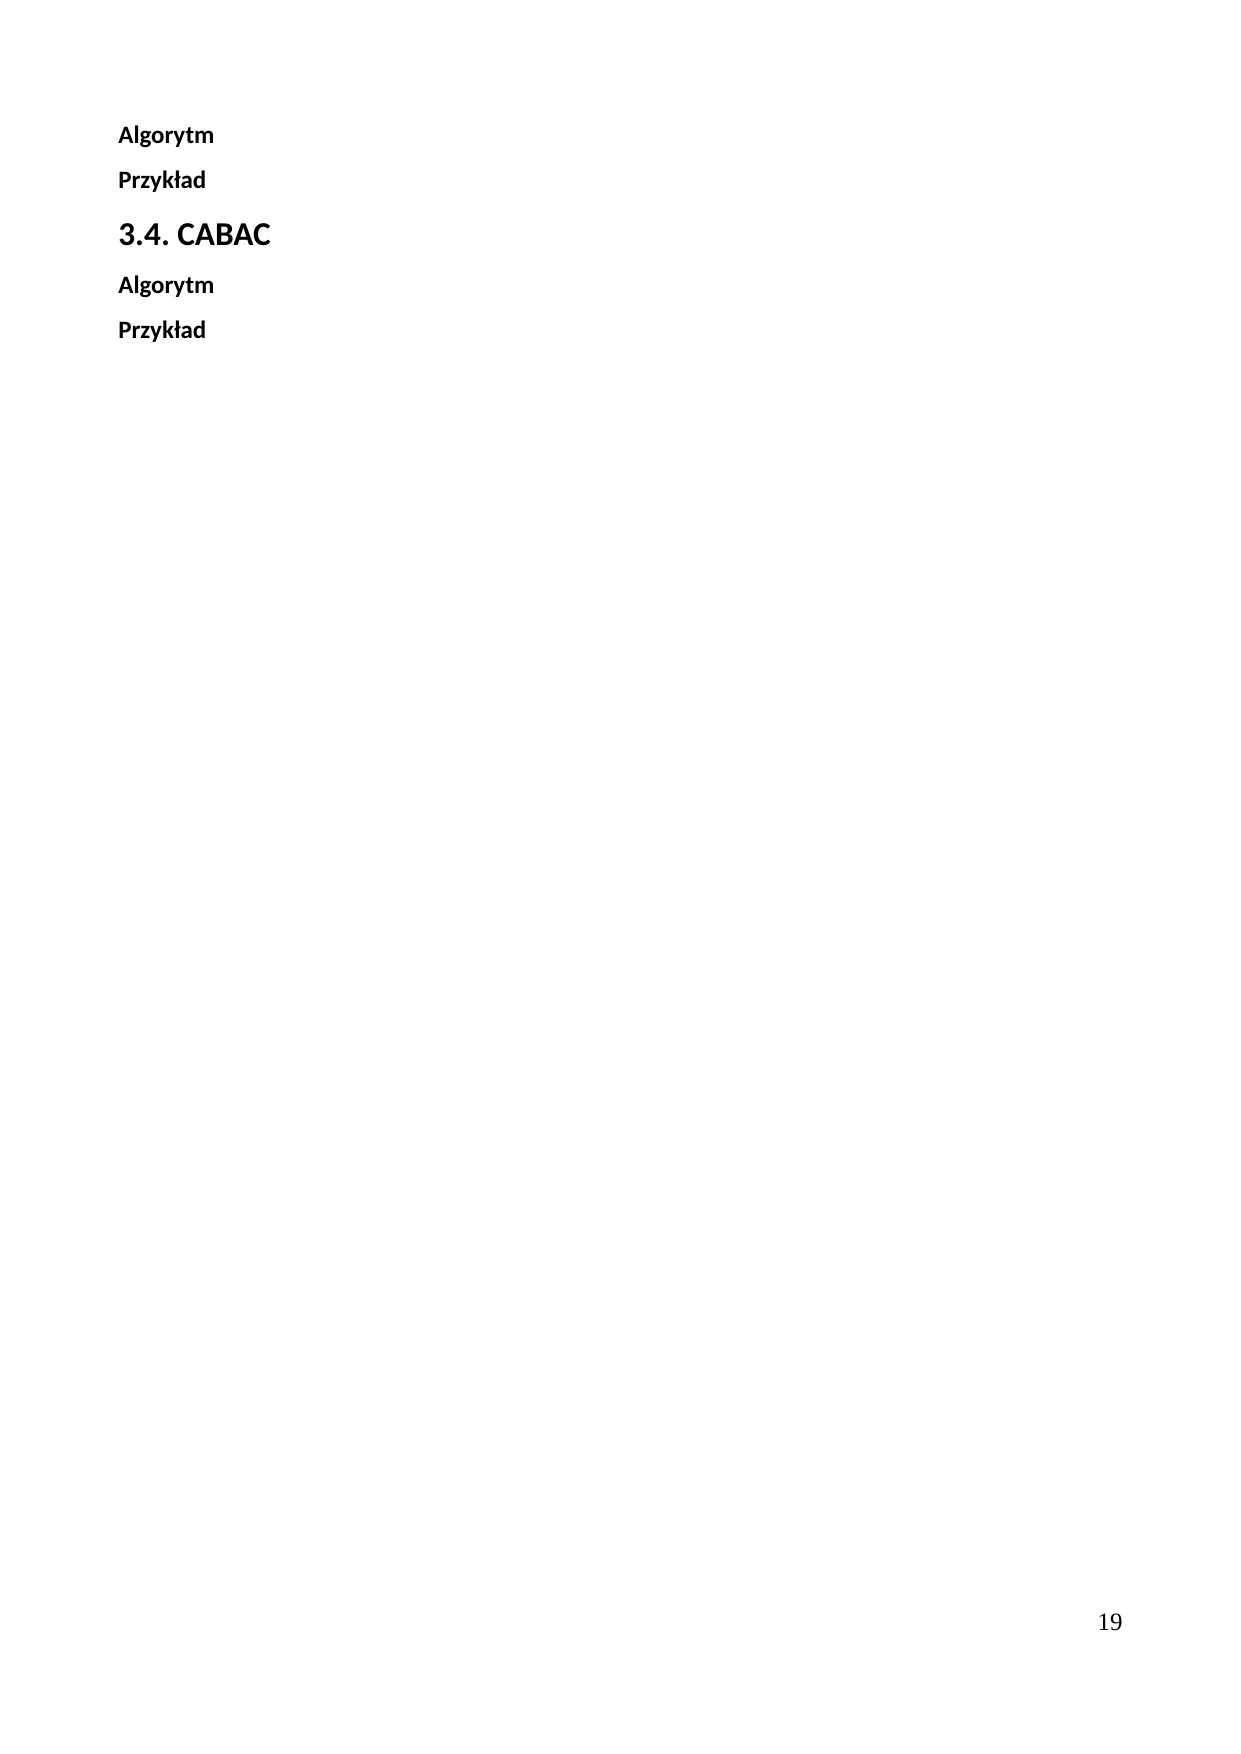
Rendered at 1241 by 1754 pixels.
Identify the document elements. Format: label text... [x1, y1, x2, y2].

text Algorytm [118, 268, 1122, 299]
text 3.4. CABAC [118, 210, 1122, 253]
text Algorytm [118, 118, 1122, 149]
text Przykład [118, 314, 1122, 345]
text Przykład [118, 164, 1122, 195]
